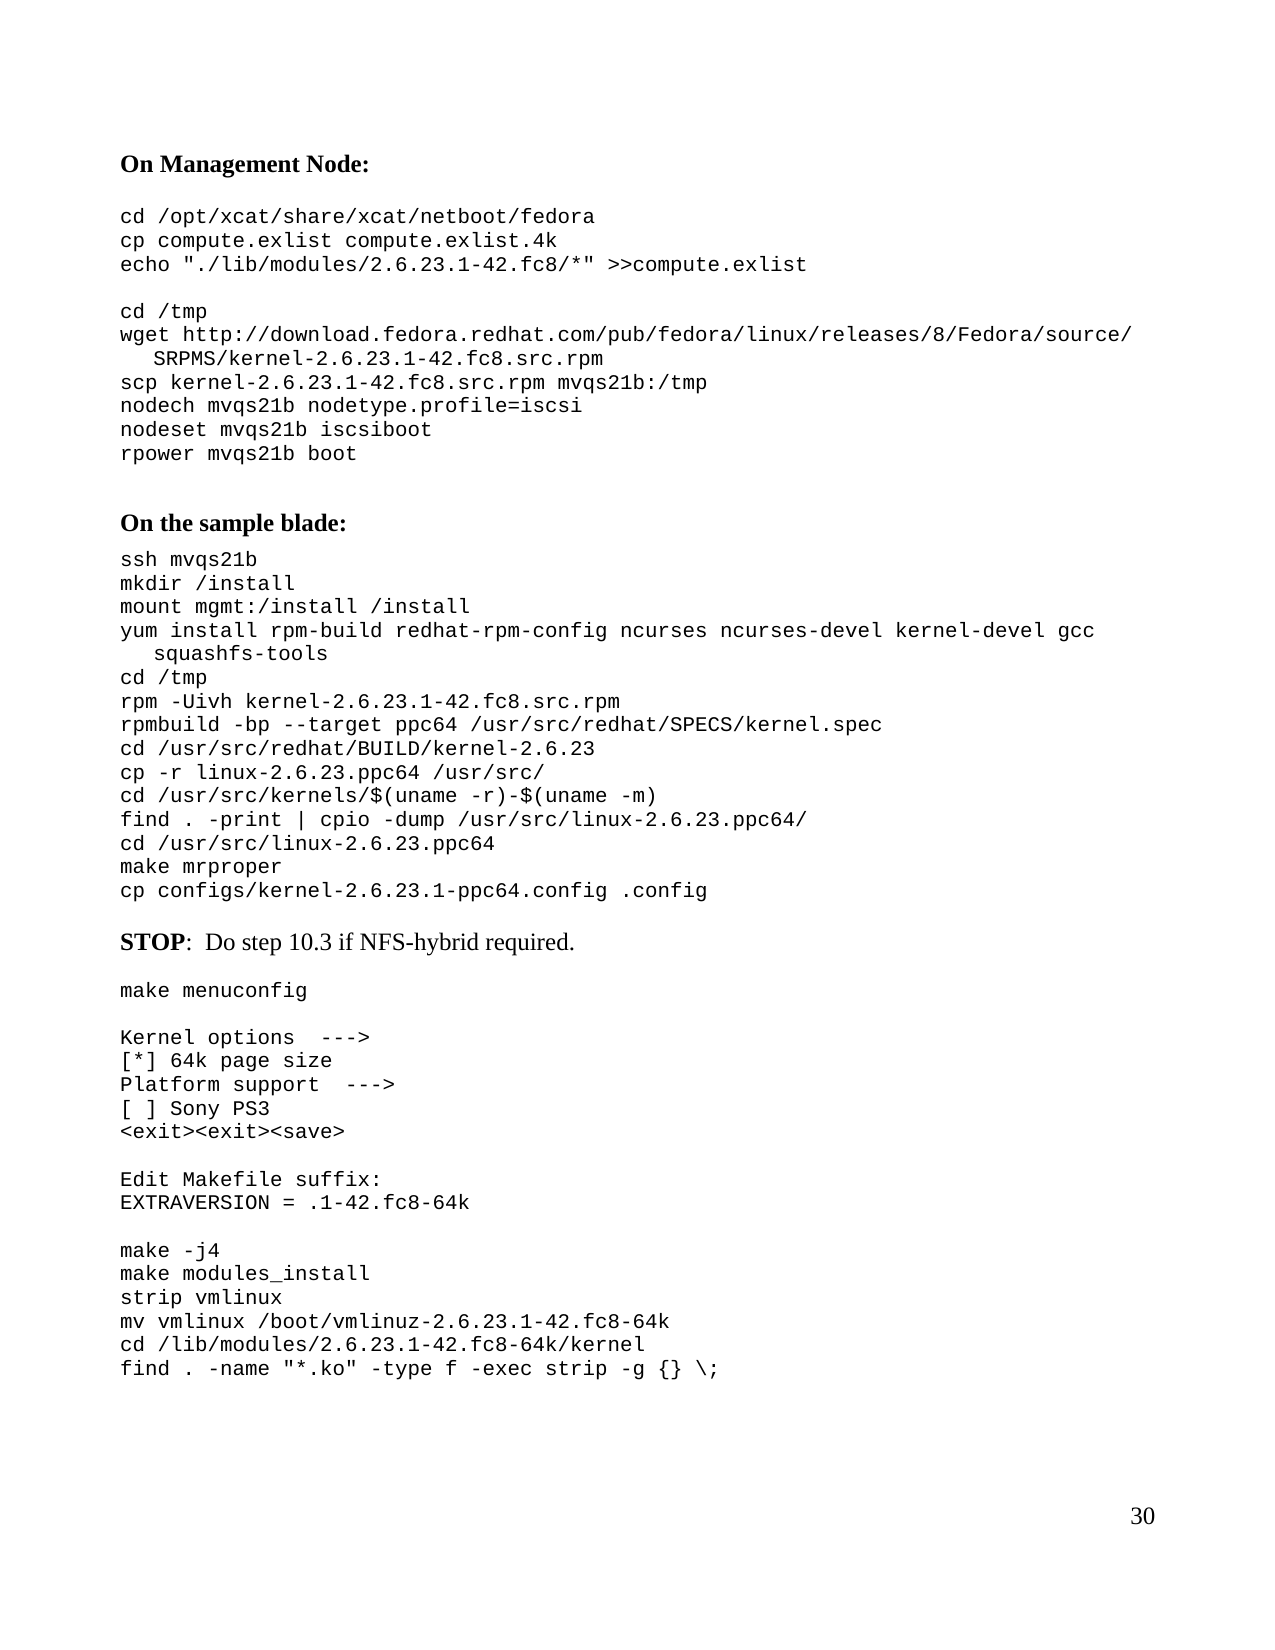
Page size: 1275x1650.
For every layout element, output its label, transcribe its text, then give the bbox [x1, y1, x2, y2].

text make -j4 [120, 1240, 1155, 1263]
text nodeset mvqs21b iscsiboot [120, 419, 1155, 443]
text echo "./lib/modules/2.6.23.1-42.fc8/*" >>compute.exlist [120, 253, 1155, 277]
text mkdir /install [120, 572, 1155, 596]
text cd /lib/modules/2.6.23.1-42.fc8-64k/kernel [120, 1334, 1155, 1358]
text strip vmlinux [120, 1287, 1155, 1311]
text <exit><exit><save> [120, 1121, 1155, 1145]
text Edit Makefile suffix: [120, 1169, 1155, 1192]
text rpower mvqs21b boot [120, 443, 1155, 466]
text On Management Node: [120, 149, 1155, 177]
text On the sample blade: [120, 508, 1155, 536]
text cd /usr/src/kernels/$(uname -r)-$(uname -m) [120, 785, 1155, 809]
text rpmbuild -bp --target ppc64 /usr/src/redhat/SPECS/kernel.spec [120, 714, 1155, 738]
text cp compute.exlist compute.exlist.4k [120, 230, 1155, 253]
text make mrproper [120, 856, 1155, 880]
text cd /tmp [120, 301, 1155, 324]
text Kernel options ---> [120, 1027, 1155, 1051]
text mount mgmt:/install /install [120, 596, 1155, 620]
text Platform support ---> [120, 1074, 1155, 1098]
text EXTRAVERSION = .1-42.fc8-64k [120, 1192, 1155, 1216]
text cp -r linux-2.6.23.ppc64 /usr/src/ [120, 762, 1155, 785]
text rpm -Uivh kernel-2.6.23.1-42.fc8.src.rpm [120, 691, 1155, 714]
text cd /usr/src/linux-2.6.23.ppc64 [120, 833, 1155, 856]
text [*] 64k page size [120, 1051, 1155, 1074]
text find . -name "*.ko" -type f -exec strip -g {} \; [120, 1358, 1155, 1382]
text cd /tmp [120, 667, 1155, 691]
text mv vmlinux /boot/vmlinuz-2.6.23.1-42.fc8-64k [120, 1311, 1155, 1334]
text make menuconfig [120, 979, 1155, 1003]
text yum install rpm-build redhat-rpm-config ncurses ncurses-devel kernel-devel gcc squashfs-tools [120, 620, 1155, 667]
text cd /usr/src/redhat/BUILD/kernel-2.6.23 [120, 738, 1155, 762]
text find . -print | cpio -dump /usr/src/linux-2.6.23.ppc64/ [120, 809, 1155, 833]
text STOP: Do step 10.3 if NFS-hybrid required. [120, 927, 1155, 956]
text [ ] Sony PS3 [120, 1098, 1155, 1121]
text scp kernel-2.6.23.1-42.fc8.src.rpm mvqs21b:/tmp [120, 372, 1155, 395]
text cp configs/kernel-2.6.23.1-ppc64.config .config [120, 880, 1155, 903]
text cd /opt/xcat/share/xcat/netboot/fedora [120, 206, 1155, 230]
text make modules_install [120, 1263, 1155, 1287]
text nodech mvqs21b nodetype.profile=iscsi [120, 395, 1155, 419]
text ssh mvqs21b [120, 549, 1155, 572]
text wget http://download.fedora.redhat.com/pub/fedora/linux/releases/8/Fedora/source/SRPMS/kernel-2.6.23.1-42.fc8.src.rpm [120, 324, 1155, 372]
